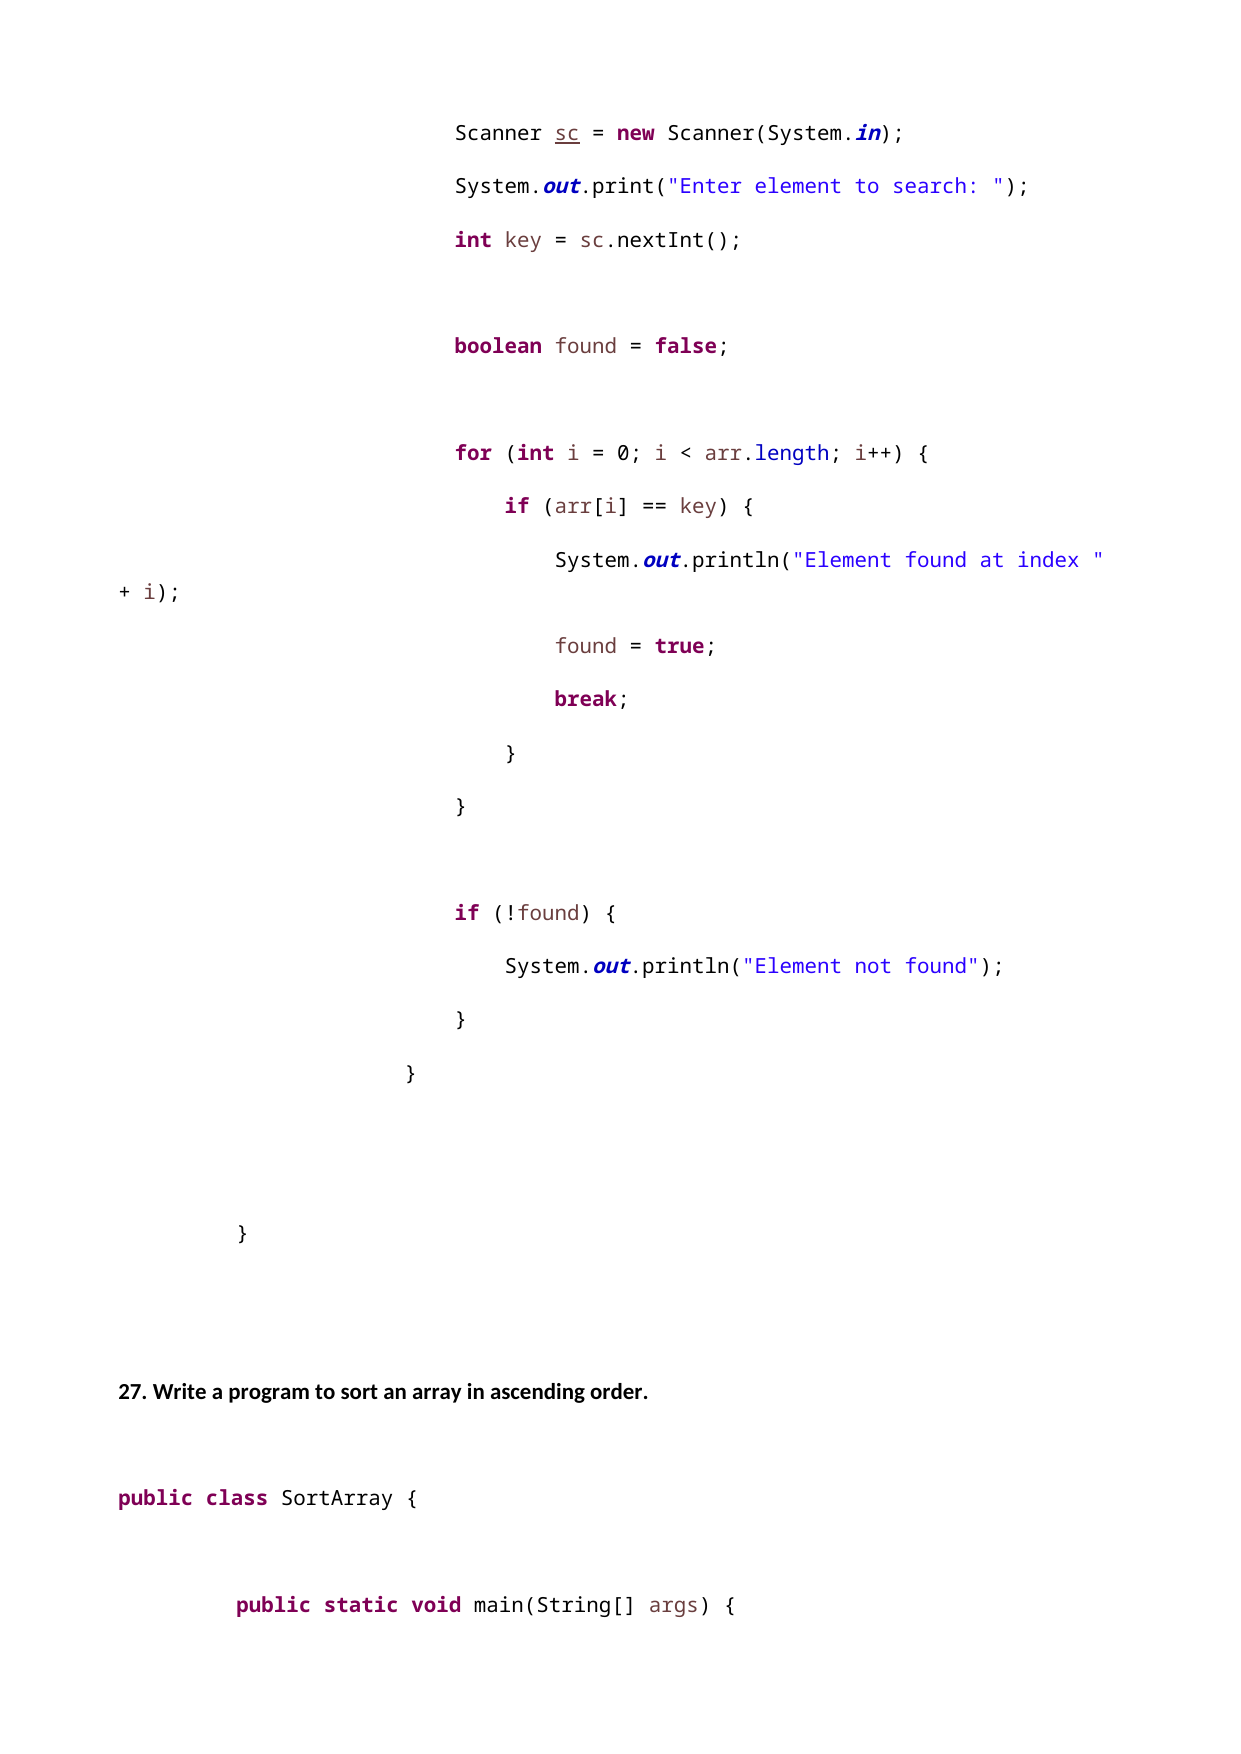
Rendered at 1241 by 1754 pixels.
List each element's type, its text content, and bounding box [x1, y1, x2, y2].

text if (!found) { [118, 898, 1122, 926]
text } [118, 738, 1122, 766]
text for (int i = 0; i < arr.length; i++) { [118, 438, 1122, 466]
text } [118, 1058, 1122, 1086]
text System.out.println("Element not found"); [118, 951, 1122, 979]
text public static void main(String[] args) { [118, 1590, 1122, 1618]
text System.out.println("Element found at index " + i); [118, 545, 1122, 606]
text System.out.print("Enter element to search: "); [118, 172, 1122, 200]
text } [118, 791, 1122, 819]
text } [118, 1218, 1122, 1246]
text found = true; [118, 631, 1122, 659]
text if (arr[i] == key) { [118, 491, 1122, 520]
text public class SortArray { [118, 1483, 1122, 1512]
text } [118, 1004, 1122, 1033]
text Scanner sc = new Scanner(System.in); [118, 118, 1122, 147]
text break; [118, 684, 1122, 713]
text 27. Write a program to sort an array in ascending order. [118, 1377, 1122, 1405]
text boolean found = false; [118, 331, 1122, 360]
text int key = sc.nextInt(); [118, 225, 1122, 253]
